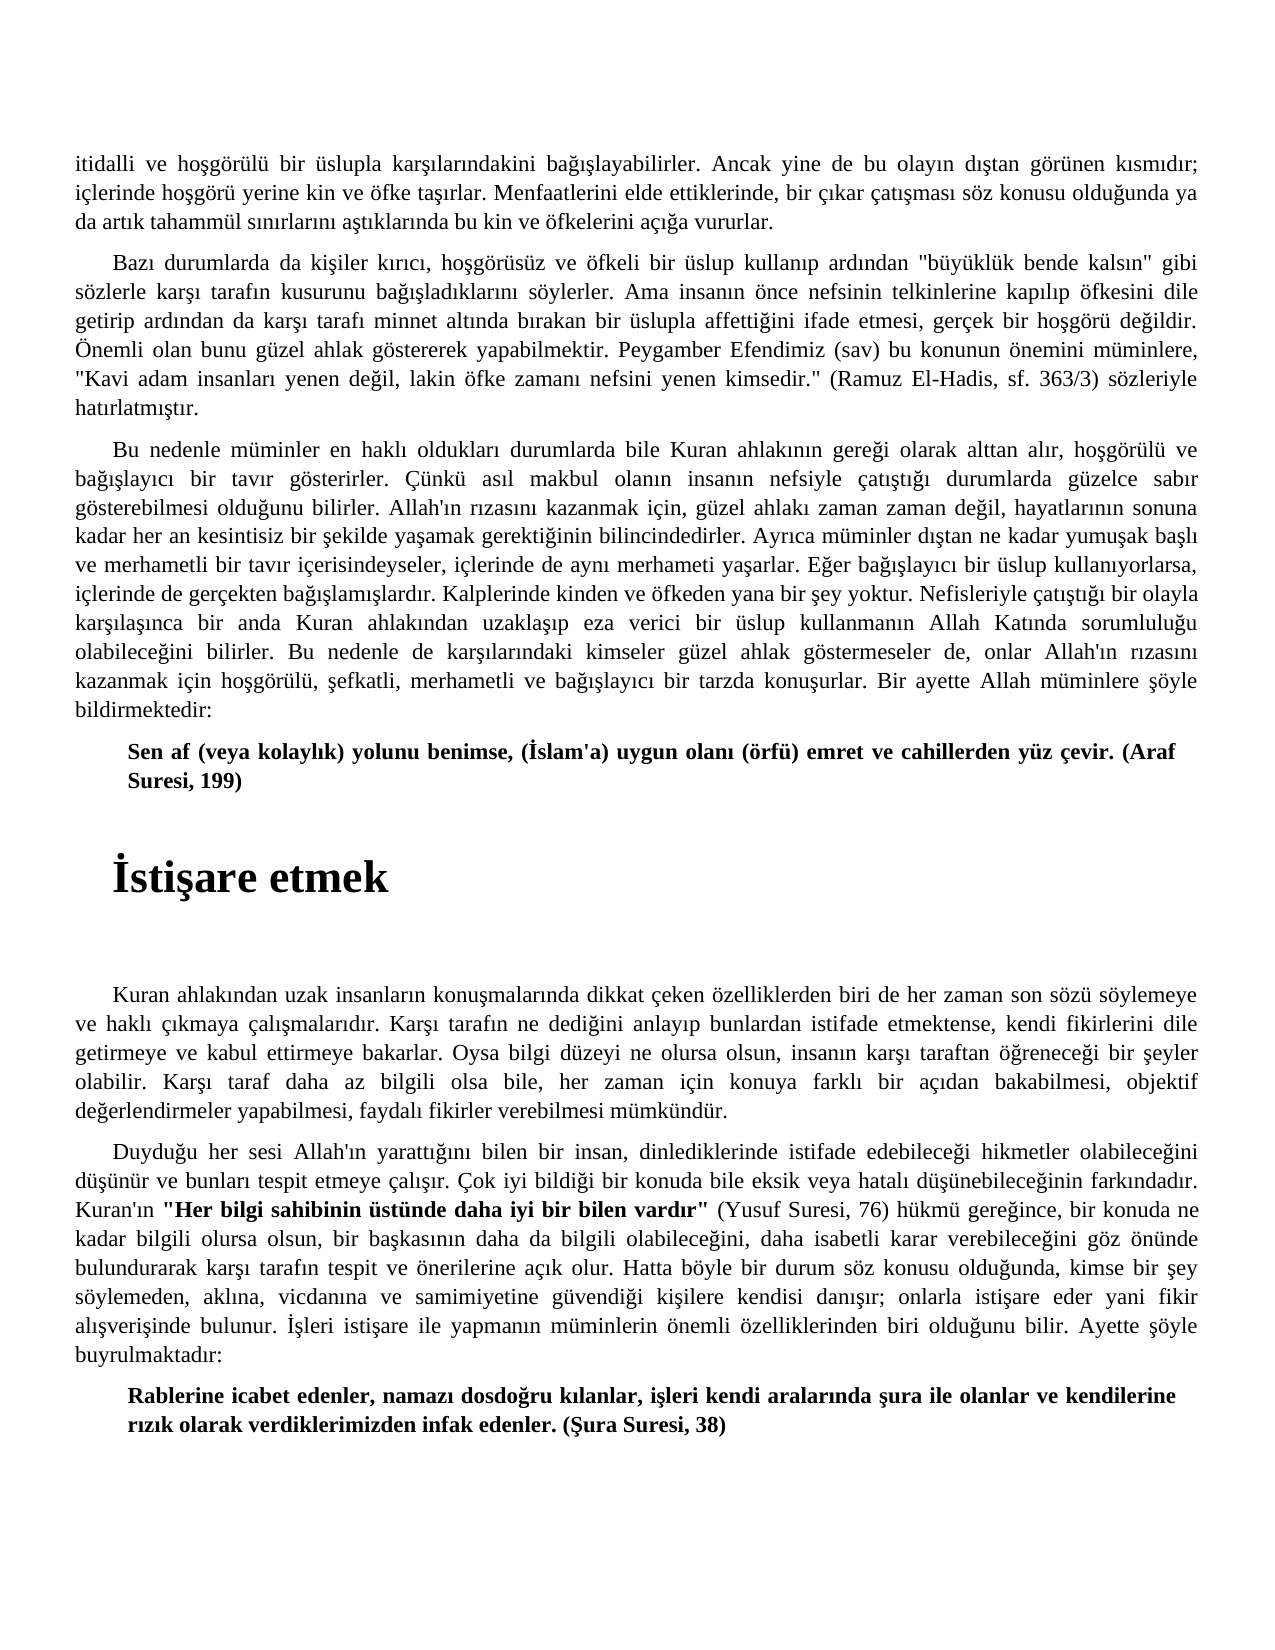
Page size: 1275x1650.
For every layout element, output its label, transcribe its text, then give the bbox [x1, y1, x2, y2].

text Bu nedenle müminler en haklı oldukları durumlarda bile Kuran ahlakının gereği olarak alttan alır, hoşgörülü ve bağışlayıcı bir tavır gösterirler. Çünkü asıl makbul olanın insanın nefsiyle çatıştığı durumlarda güzelce sabır gösterebilmesi olduğunu bilirler. Allah'ın rızasını kazanmak için, güzel ahlakı zaman zaman değil, hayatlarının sonuna kadar her an kesintisiz bir şekilde yaşamak gerektiğinin bilincindedirler. Ayrıca müminler dıştan ne kadar yumuşak başlı ve merhametli bir tavır içerisindeyseler, içlerinde de aynı merhameti yaşarlar. Eğer bağışlayıcı bir üslup kullanıyorlarsa, içlerinde de gerçekten bağışlamışlardır. Kalplerinde kinden ve öfkeden yana bir şey yoktur. Nefisleriyle çatıştığı bir olayla karşılaşınca bir anda Kuran ahlakından uzaklaşıp eza verici bir üslup kullanmanın Allah Katında sorumluluğu olabileceğini bilirler. Bu nedenle de karşılarındaki kimseler güzel ahlak göstermeseler de, onlar Allah'ın rızasını kazanmak için hoşgörülü, şefkatli, merhametli ve bağışlayıcı bir tarzda konuşurlar. Bir ayette Allah müminlere şöyle bildirmektedir: [75, 436, 1200, 723]
text Duyduğu her sesi Allah'ın yarattığını bilen bir insan, dinlediklerinde istifade edebileceği hikmetler olabileceğini düşünür ve bunları tespit etmeye çalışır. Çok iyi bildiği bir konuda bile eksik veya hatalı düşünebileceğinin farkındadır. Kuran'ın "Her bilgi sahibinin üstünde daha iyi bir bilen vardır" (Yusuf Suresi, 76) hükmü gereğince, bir konuda ne kadar bilgili olursa olsun, bir başkasının daha da bilgili olabileceğini, daha isabetli karar verebileceğini göz önünde bulundurarak karşı tarafın tespit ve önerilerine açık olur. Hatta böyle bir durum söz konusu olduğunda, kimse bir şey söylemeden, aklına, vicdanına ve samimiyetine güvendiği kişilere kendisi danışır; onlarla istişare eder yani fikir alışverişinde bulunur. İşleri istişare ile yapmanın müminlerin önemli özelliklerinden biri olduğunu bilir. Ayette şöyle buyrulmaktadır: [75, 1138, 1200, 1367]
text Kuran ahlakından uzak insanların konuşmalarında dikkat çeken özelliklerden biri de her zaman son sözü söylemeye ve haklı çıkmaya çalışmalarıdır. Karşı tarafın ne dediğini anlayıp bunlardan istifade etmektense, kendi fikirlerini dile getirmeye ve kabul ettirmeye bakarlar. Oysa bilgi düzeyi ne olursa olsun, insanın karşı taraftan öğreneceği bir şeyler olabilir. Karşı taraf daha az bilgili olsa bile, her zaman için konuya farklı bir açıdan bakabilmesi, objektif değerlendirmeler yapabilmesi, faydalı fikirler verebilmesi mümkündür. [75, 981, 1200, 1123]
text Bazı durumlarda da kişiler kırıcı, hoşgörüsüz ve öfkeli bir üslup kullanıp ardından "büyüklük bende kalsın" gibi sözlerle karşı tarafın kusurunu bağışladıklarını söylerler. Ama insanın önce nefsinin telkinlerine kapılıp öfkesini dile getirip ardından da karşı tarafı minnet altında bırakan bir üslupla affettiğini ifade etmesi, gerçek bir hoşgörü değildir. Önemli olan bunu güzel ahlak göstererek yapabilmektir. Peygamber Efendimiz (sav) bu konunun önemini müminlere, "Kavi adam insanları yenen değil, lakin öfke zamanı nefsini yenen kimsedir." (Ramuz El-Hadis, sf. 363/3) sözleriyle hatırlatmıştır. [75, 249, 1200, 421]
text Rablerine icabet edenler, namazı dosdoğru kılanlar, işleri kendi aralarında şura ile olanlar ve kendilerine rızık olarak verdiklerimizden infak edenler. (Şura Suresi, 38) [127, 1382, 1177, 1438]
subtitle İstişare etmek [112, 849, 1200, 902]
text itidalli ve hoşgörülü bir üslupla karşılarındakini bağışlayabilirler. Ancak yine de bu olayın dıştan görünen kısmıdır; içlerinde hoşgörü yerine kin ve öfke taşırlar. Menfaatlerini elde ettiklerinde, bir çıkar çatışması söz konusu olduğunda ya da artık tahammül sınırlarını aştıklarında bu kin ve öfkelerini açığa vururlar. [75, 150, 1200, 234]
text Sen af (veya kolaylık) yolunu benimse, (İslam'a) uygun olanı (örfü) emret ve cahillerden yüz çevir. (Araf Suresi, 199) [127, 738, 1177, 793]
